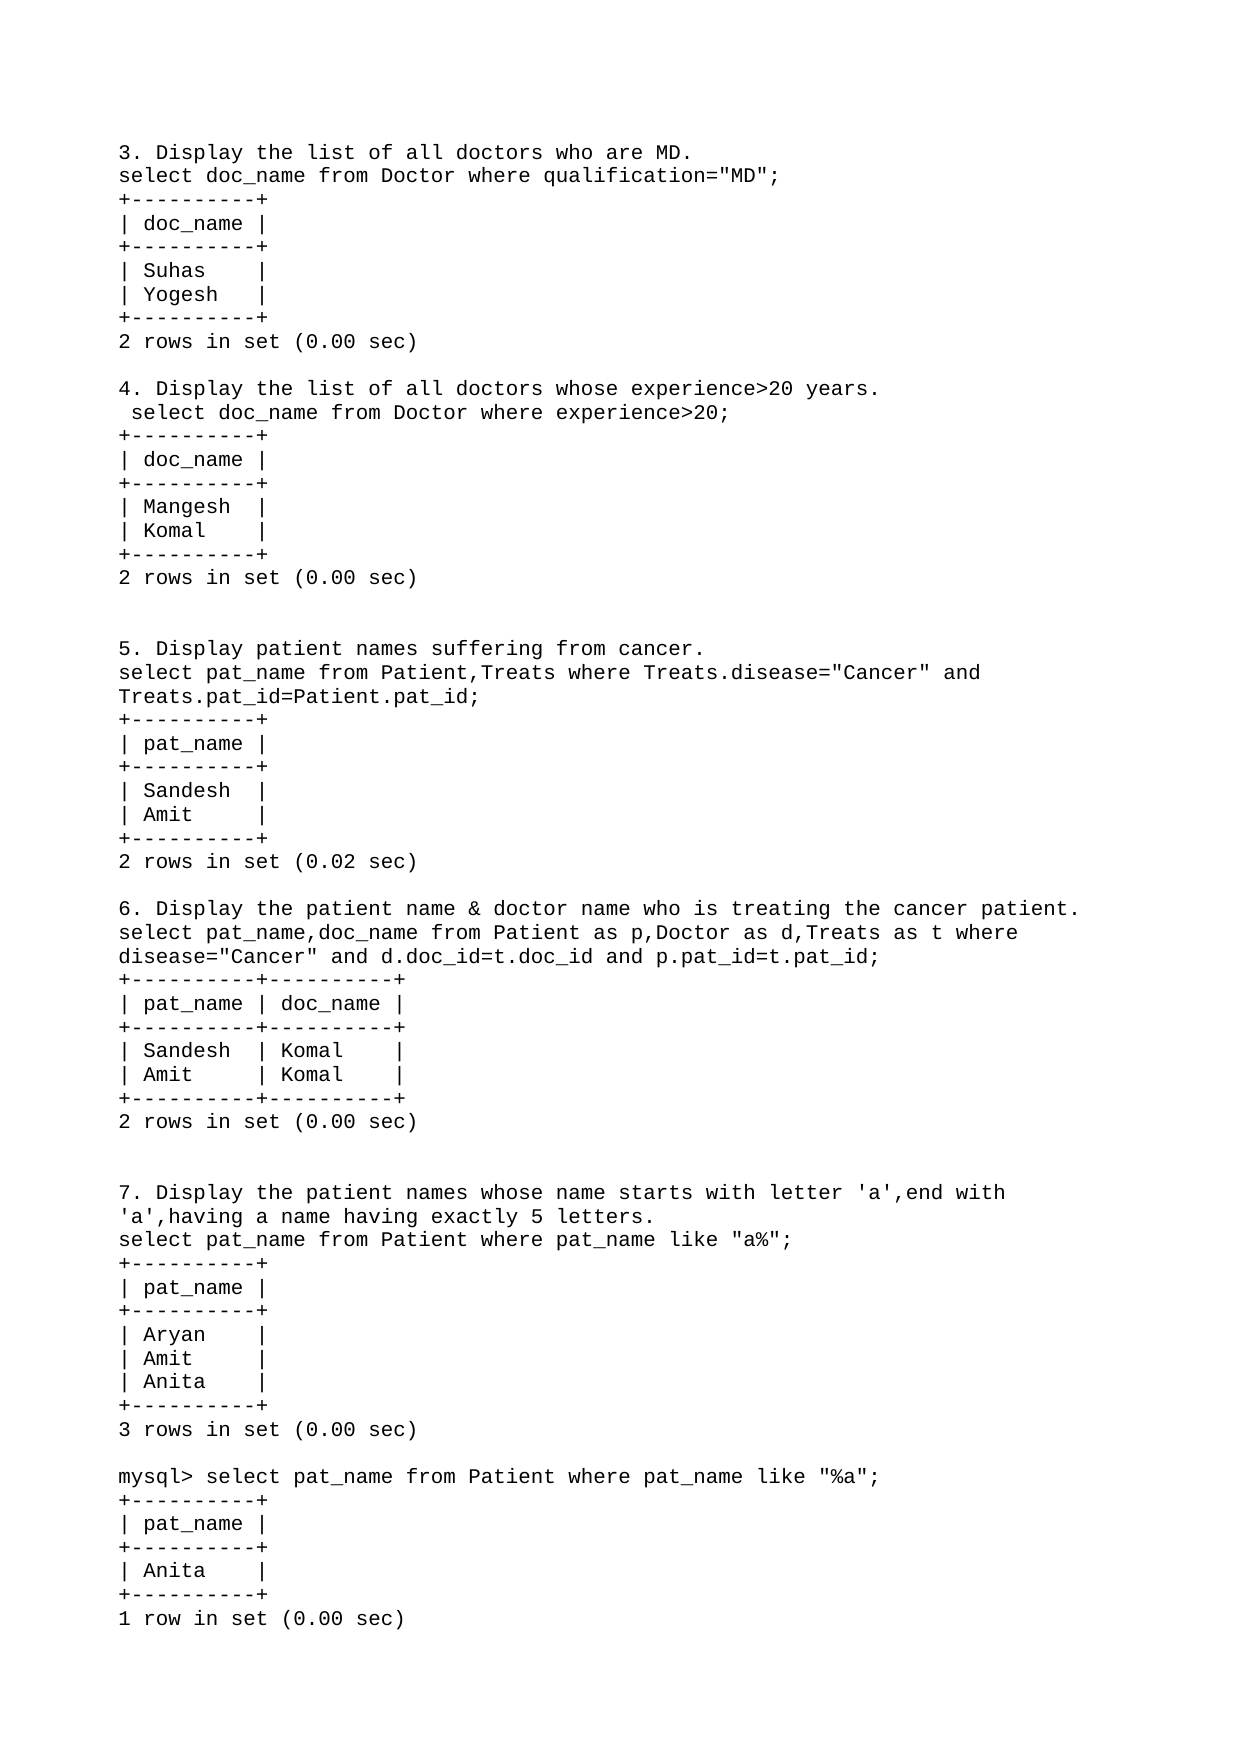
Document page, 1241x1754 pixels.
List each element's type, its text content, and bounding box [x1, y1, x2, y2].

text 3. Display the list of all doctors who are MD. [118, 142, 1122, 165]
text 7. Display the patient names whose name starts with letter 'a',end with 'a',having a name having exactly 5 letters. [118, 1182, 1122, 1229]
text mysql> select pat_name from Patient where pat_name like "%a"; [118, 1466, 1122, 1489]
text | Anita | [118, 1561, 1122, 1584]
text select doc_name from Doctor where experience>20; [118, 402, 1122, 426]
text +----------+ [118, 473, 1122, 496]
text 1 row in set (0.00 sec) [118, 1608, 1122, 1631]
text | Sandesh | Komal | [118, 1040, 1122, 1064]
text +----------+ [118, 307, 1122, 331]
text 2 rows in set (0.00 sec) [118, 1111, 1122, 1135]
text | Yogesh | [118, 284, 1122, 307]
text | pat_name | [118, 733, 1122, 757]
text +----------+ [118, 189, 1122, 213]
text select pat_name from Patient,Treats where Treats.disease="Cancer" and Treats.pat_id=Patient.pat_id; [118, 662, 1122, 709]
text +----------+ [118, 544, 1122, 567]
text | Anita | [118, 1371, 1122, 1395]
text select pat_name from Patient where pat_name like "a%"; [118, 1229, 1122, 1253]
text | pat_name | [118, 1513, 1122, 1537]
text +----------+----------+ [118, 1088, 1122, 1111]
text +----------+ [118, 1253, 1122, 1277]
text | Amit | [118, 804, 1122, 827]
text | Komal | [118, 520, 1122, 544]
text 2 rows in set (0.02 sec) [118, 851, 1122, 875]
text +----------+ [118, 827, 1122, 851]
text +----------+ [118, 426, 1122, 449]
text | Amit | Komal | [118, 1064, 1122, 1088]
text 4. Display the list of all doctors whose experience>20 years. [118, 378, 1122, 402]
text | doc_name | [118, 449, 1122, 473]
text +----------+ [118, 236, 1122, 260]
text | Suhas | [118, 260, 1122, 284]
text | Amit | [118, 1348, 1122, 1371]
text | doc_name | [118, 213, 1122, 236]
text | pat_name | [118, 1277, 1122, 1300]
text select doc_name from Doctor where qualification="MD"; [118, 165, 1122, 189]
text 6. Display the patient name & doctor name who is treating the cancer patient. [118, 898, 1122, 922]
text +----------+ [118, 1584, 1122, 1608]
text +----------+----------+ [118, 969, 1122, 993]
text select pat_name,doc_name from Patient as p,Doctor as d,Treats as t where disease="Cancer" and d.doc_id=t.doc_id and p.pat_id=t.pat_id; [118, 922, 1122, 969]
text +----------+ [118, 1395, 1122, 1419]
text +----------+----------+ [118, 1017, 1122, 1040]
text 5. Display patient names suffering from cancer. [118, 638, 1122, 662]
text 2 rows in set (0.00 sec) [118, 567, 1122, 591]
text +----------+ [118, 1537, 1122, 1561]
text | Sandesh | [118, 780, 1122, 804]
text | Mangesh | [118, 496, 1122, 520]
text | Aryan | [118, 1324, 1122, 1348]
text 3 rows in set (0.00 sec) [118, 1419, 1122, 1442]
text +----------+ [118, 709, 1122, 733]
text 2 rows in set (0.00 sec) [118, 331, 1122, 354]
text | pat_name | doc_name | [118, 993, 1122, 1017]
text +----------+ [118, 1300, 1122, 1324]
text +----------+ [118, 757, 1122, 780]
text +----------+ [118, 1489, 1122, 1513]
